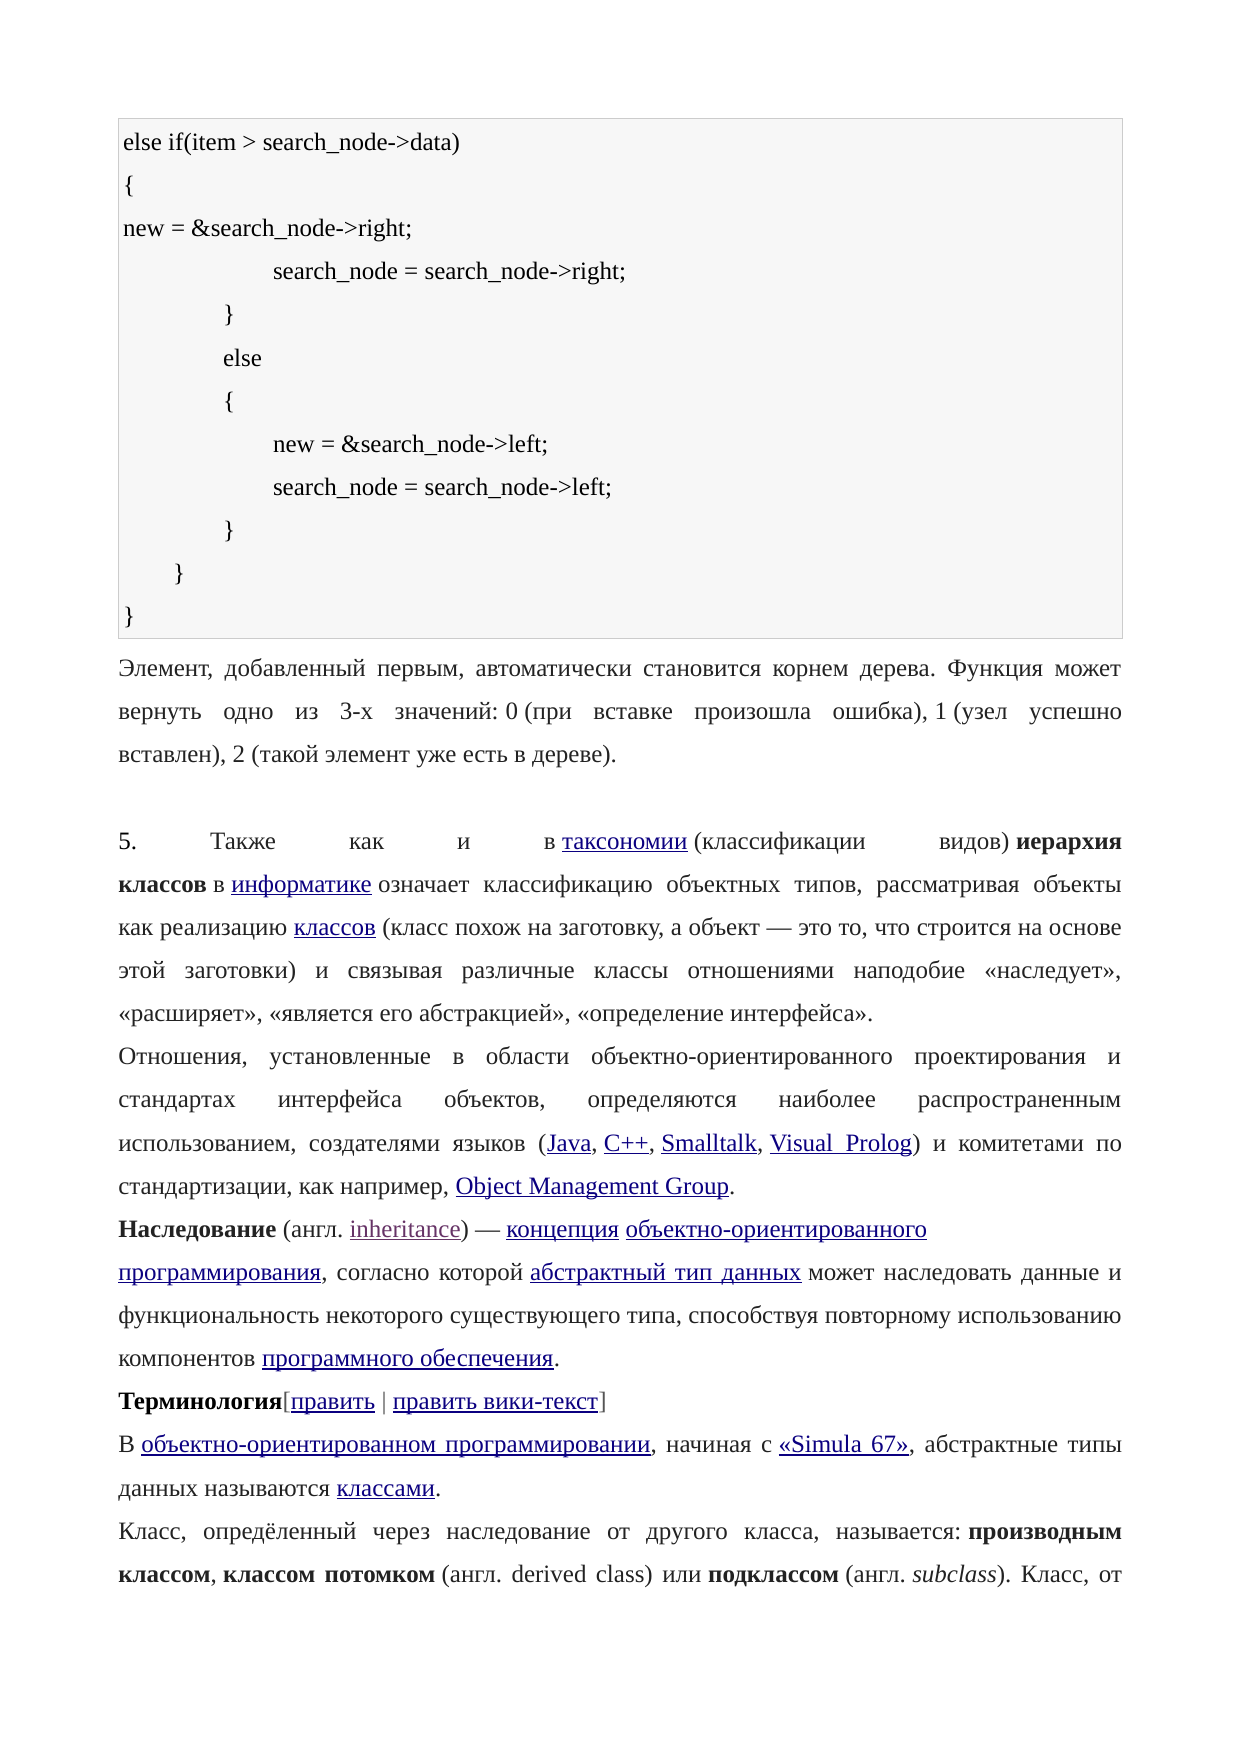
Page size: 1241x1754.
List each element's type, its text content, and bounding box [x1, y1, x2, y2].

text { [119, 377, 1122, 414]
text new = &search_node->left; [119, 420, 1122, 458]
text else if(item > search_node->data) [119, 119, 1122, 156]
text new = &search_node->right; [119, 204, 1122, 242]
subtitle Терминология[править | править вики-текст] [118, 1386, 1122, 1415]
text Элемент, добавленный первым, автоматически становится корнем дерева. Функция может вернуть одно из 3-х значений: 0 (при вставке произошла ошибка), 1 (узел успешно вставлен), 2 (такой элемент уже есть в дереве). [118, 653, 1122, 768]
text 5. Также как и в таксономии (классификации видов) иерархия классов в информатике означает классификацию объектных типов, рассматривая объекты как реализацию классов (класс похож на заготовку, а объект — это то, что строится на основе этой заготовки) и связывая различные классы отношениями наподобие «наследует», «расширяет», «является его абстракцией», «определение интерфейса». [118, 826, 1122, 1027]
text } [119, 291, 1122, 328]
text Класс, опредёленный через наследование от другого класса, называется: производным классом, классом потомком (англ. derived class) или подклассом (англ. subclass). Класс, от [118, 1516, 1122, 1588]
text search_node = search_node->left; [119, 463, 1122, 501]
text } [119, 592, 1122, 638]
text search_node = search_node->right; [119, 247, 1122, 285]
text else [119, 334, 1122, 371]
text В объектно-ориентированном программировании, начиная с «Simula 67», абстрактные типы данных называются классами. [118, 1429, 1122, 1501]
text Наследование (англ. inheritance) — концепция объектно-ориентированного программирования, согласно которой абстрактный тип данных может наследовать данные и функциональность некоторого существующего типа, способствуя повторному использованию компонентов программного обеспечения. [118, 1214, 1122, 1372]
text { [119, 161, 1122, 199]
text } [119, 506, 1122, 544]
text } [119, 549, 1122, 587]
text Отношения, установленные в области объектно-ориентированного проектирования и стандартах интерфейса объектов, определяются наиболее распространенным использованием, создателями языков (Java, C++, Smalltalk, Visual Prolog) и комитетами по стандартизации, как например, Object Management Group. [118, 1041, 1122, 1199]
